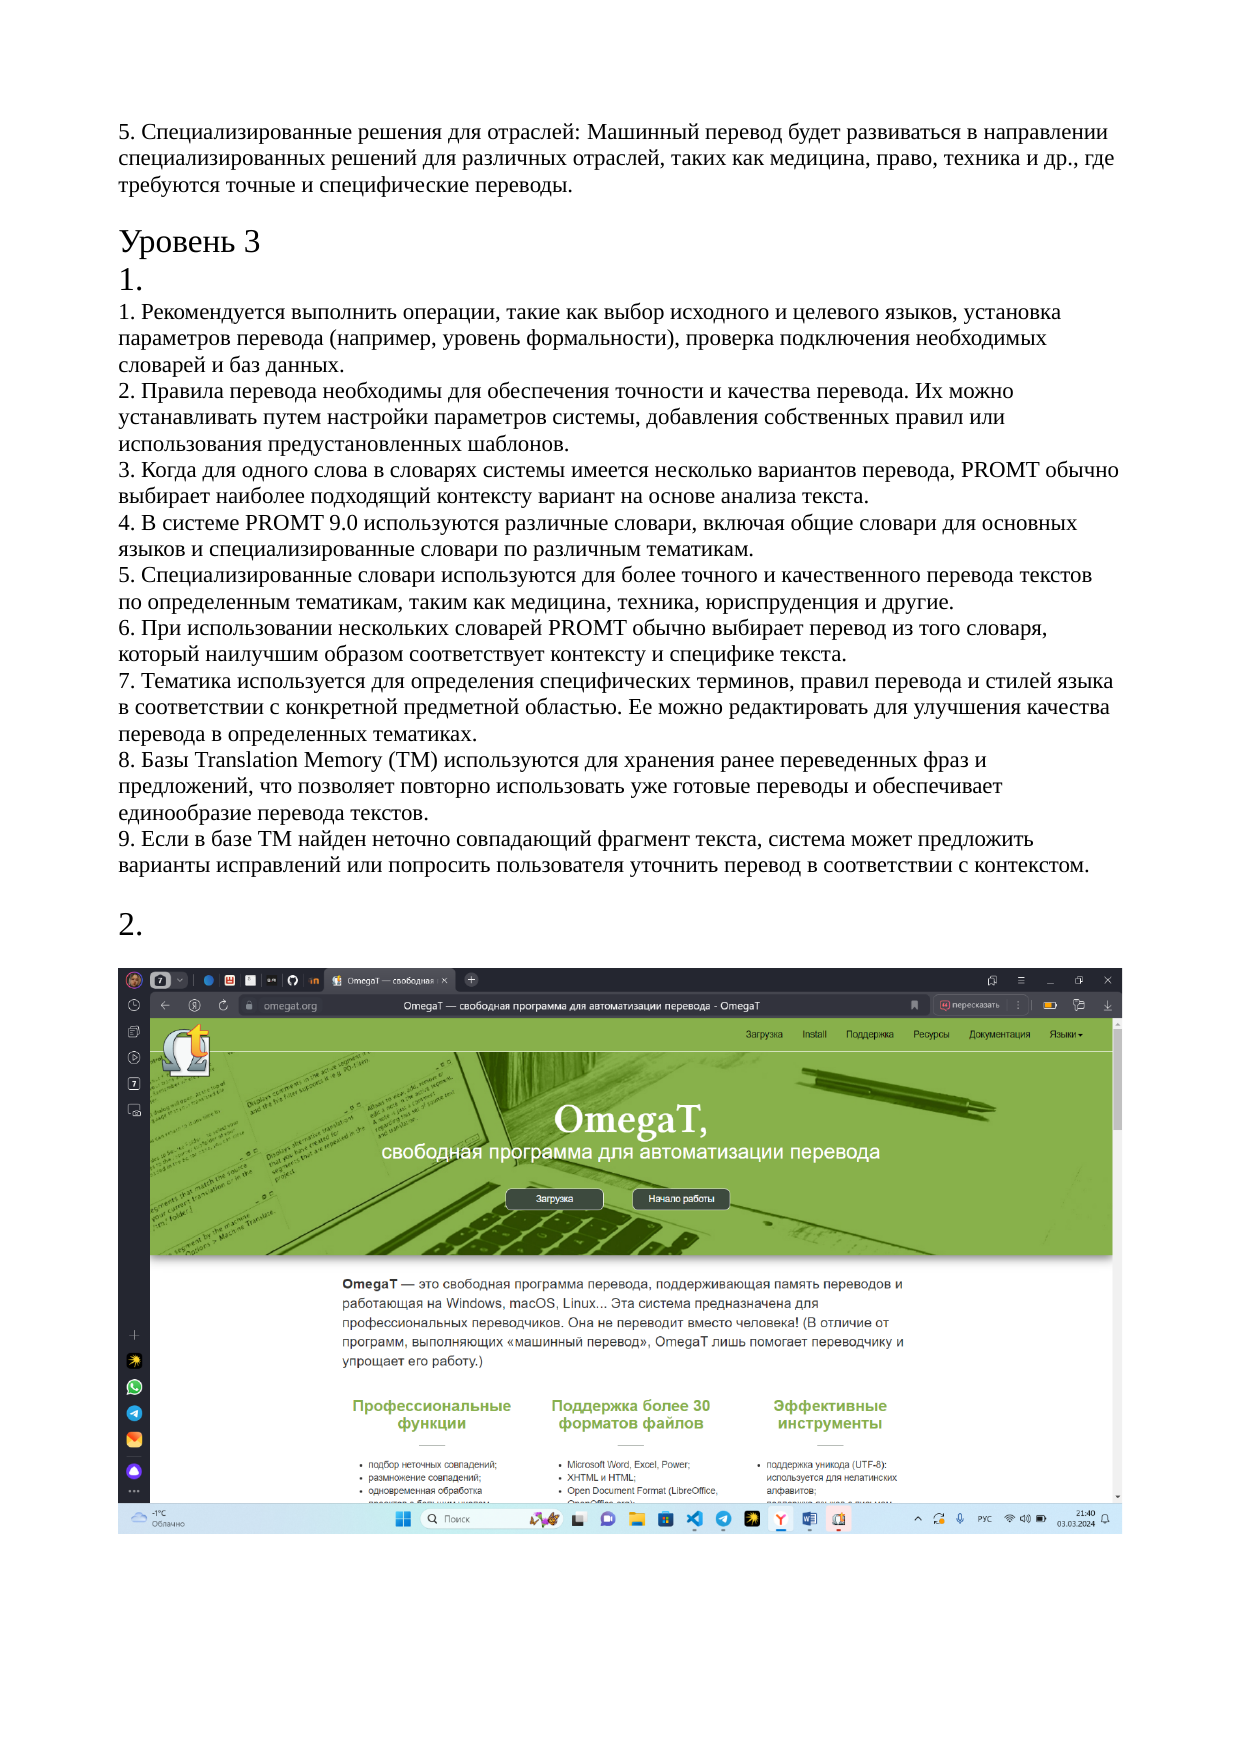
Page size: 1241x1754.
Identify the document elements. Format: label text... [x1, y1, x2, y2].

text 3. Когда для одного слова в словарях системы имеется несколько вариантов перевода, PROMT обычно выбирает наиболее подходящий контексту вариант на основе анализа текста. [118, 456, 1122, 509]
text 9. Если в базе TM найден неточно совпадающий фрагмент текста, система может предложить варианты исправлений или попросить пользователя уточнить перевод в соответствии с контекстом. [118, 825, 1122, 878]
text 5. Специализированные словари используются для более точного и качественного перевода текстов по определенным тематикам, таким как медицина, техника, юриспруденция и другие. [118, 561, 1122, 614]
text 5. Специализированные решения для отраслей: Машинный перевод будет развиваться в направлении специализированных решений для различных отраслей, таких как медицина, право, техника и др., где требуются точные и специфические переводы. [118, 118, 1122, 197]
text 7. Тематика используется для определения специфических терминов, правил перевода и стилей языка в соответствии с конкретной предметной областью. Ее можно редактировать для улучшения качества перевода в определенных тематиках. [118, 667, 1122, 746]
text Уровень 3 [118, 221, 1122, 259]
text 2. [118, 904, 1122, 942]
text 6. При использовании нескольких словарей PROMT обычно выбирает перевод из того словаря, который наилучшим образом соответствует контексту и специфике текста. [118, 614, 1122, 667]
text 2. Правила перевода необходимы для обеспечения точности и качества перевода. Их можно устанавливать путем настройки параметров системы, добавления собственных правил или использования предустановленных шаблонов. [118, 377, 1122, 456]
text 1. Рекомендуется выполнить операции, такие как выбор исходного и целевого языков, установка параметров перевода (например, уровень формальности), проверка подключения необходимых словарей и баз данных. [118, 298, 1122, 377]
text 4. В системе PROMT 9.0 используются различные словари, включая общие словари для основных языков и специализированные словари по различным тематикам. [118, 509, 1122, 561]
text 8. Базы Translation Memory (TM) используются для хранения ранее переведенных фраз и предложений, что позволяет повторно использовать уже готовые переводы и обеспечивает единообразие перевода текстов. [118, 746, 1122, 825]
text 1. [118, 259, 1122, 298]
